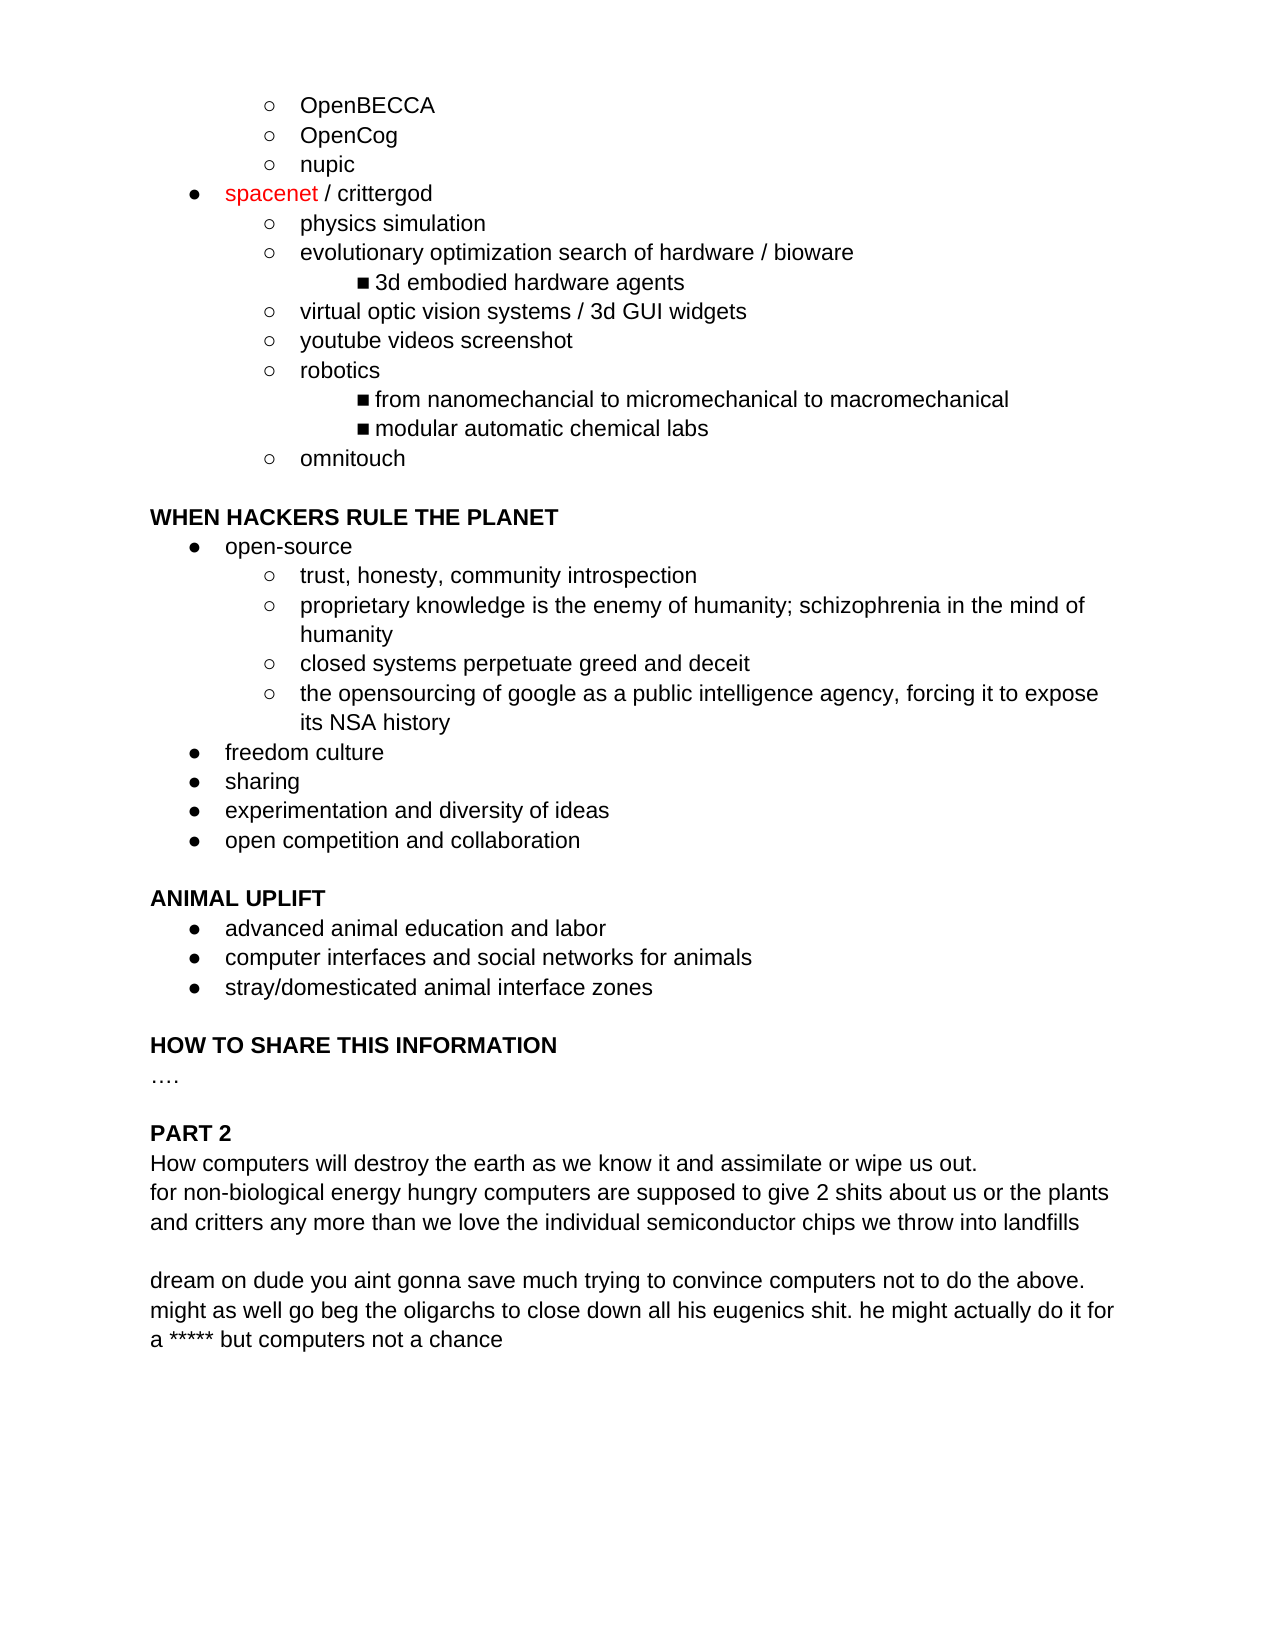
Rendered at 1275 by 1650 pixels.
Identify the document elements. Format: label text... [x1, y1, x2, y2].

list spacenet / crittergod [187, 181, 1125, 207]
text dream on dude you aint gonna save much trying to convince computers not to do the above. might as well go beg the oligarchs to close down all his eugenics shit. he might actually do it for a ***** but computers not a chance [150, 1268, 1125, 1352]
list trust, honesty, community introspection [262, 563, 1125, 589]
list robotics [262, 357, 1125, 383]
text WHEN HACKERS RULE THE PLANET [150, 504, 1125, 530]
list virtual optic vision systems / 3d GUI widgets [262, 299, 1125, 324]
list freedom culture [187, 739, 1125, 765]
list advanced animal education and labor [187, 916, 1125, 941]
list physics simulation [262, 211, 1125, 236]
text HOW TO SHARE THIS INFORMATION [150, 1033, 1125, 1059]
list proprietary knowledge is the enemy of humanity; schizophrenia in the mind of humanity [262, 592, 1125, 647]
text …. [150, 1062, 1125, 1088]
list stray/domesticated animal interface zones [187, 974, 1125, 1000]
list OpenBECCA [262, 93, 1125, 119]
list sharing [187, 769, 1125, 794]
list the opensourcing of google as a public intelligence agency, forcing it to expose its NSA history [262, 681, 1125, 736]
list youtube videos screenshot [262, 328, 1125, 354]
list closed systems perpetuate greed and deceit [262, 651, 1125, 677]
list modular automatic chemical labs [356, 416, 1125, 442]
list nupic [262, 152, 1125, 177]
list from nanomechancial to micromechanical to macromechanical [356, 387, 1125, 412]
text PART 2 How computers will destroy the earth as we know it and assimilate or wipe us out. for non-biological energy hungry computers are supposed to give 2 shits about us or the plants and critters any more than we love the individual semiconductor chips we throw into landfills [150, 1121, 1125, 1235]
list omnitouch [262, 446, 1125, 501]
list open-source [187, 534, 1125, 559]
list computer interfaces and social networks for animals [187, 945, 1125, 971]
list open competition and collaboration [187, 827, 1125, 853]
list 3d embodied hardware agents [356, 269, 1125, 295]
text ANIMAL UPLIFT [150, 886, 1125, 912]
list evolutionary optimization search of hardware / bioware [262, 240, 1125, 266]
list experimentation and diversity of ideas [187, 798, 1125, 824]
list OpenCog [262, 122, 1125, 148]
